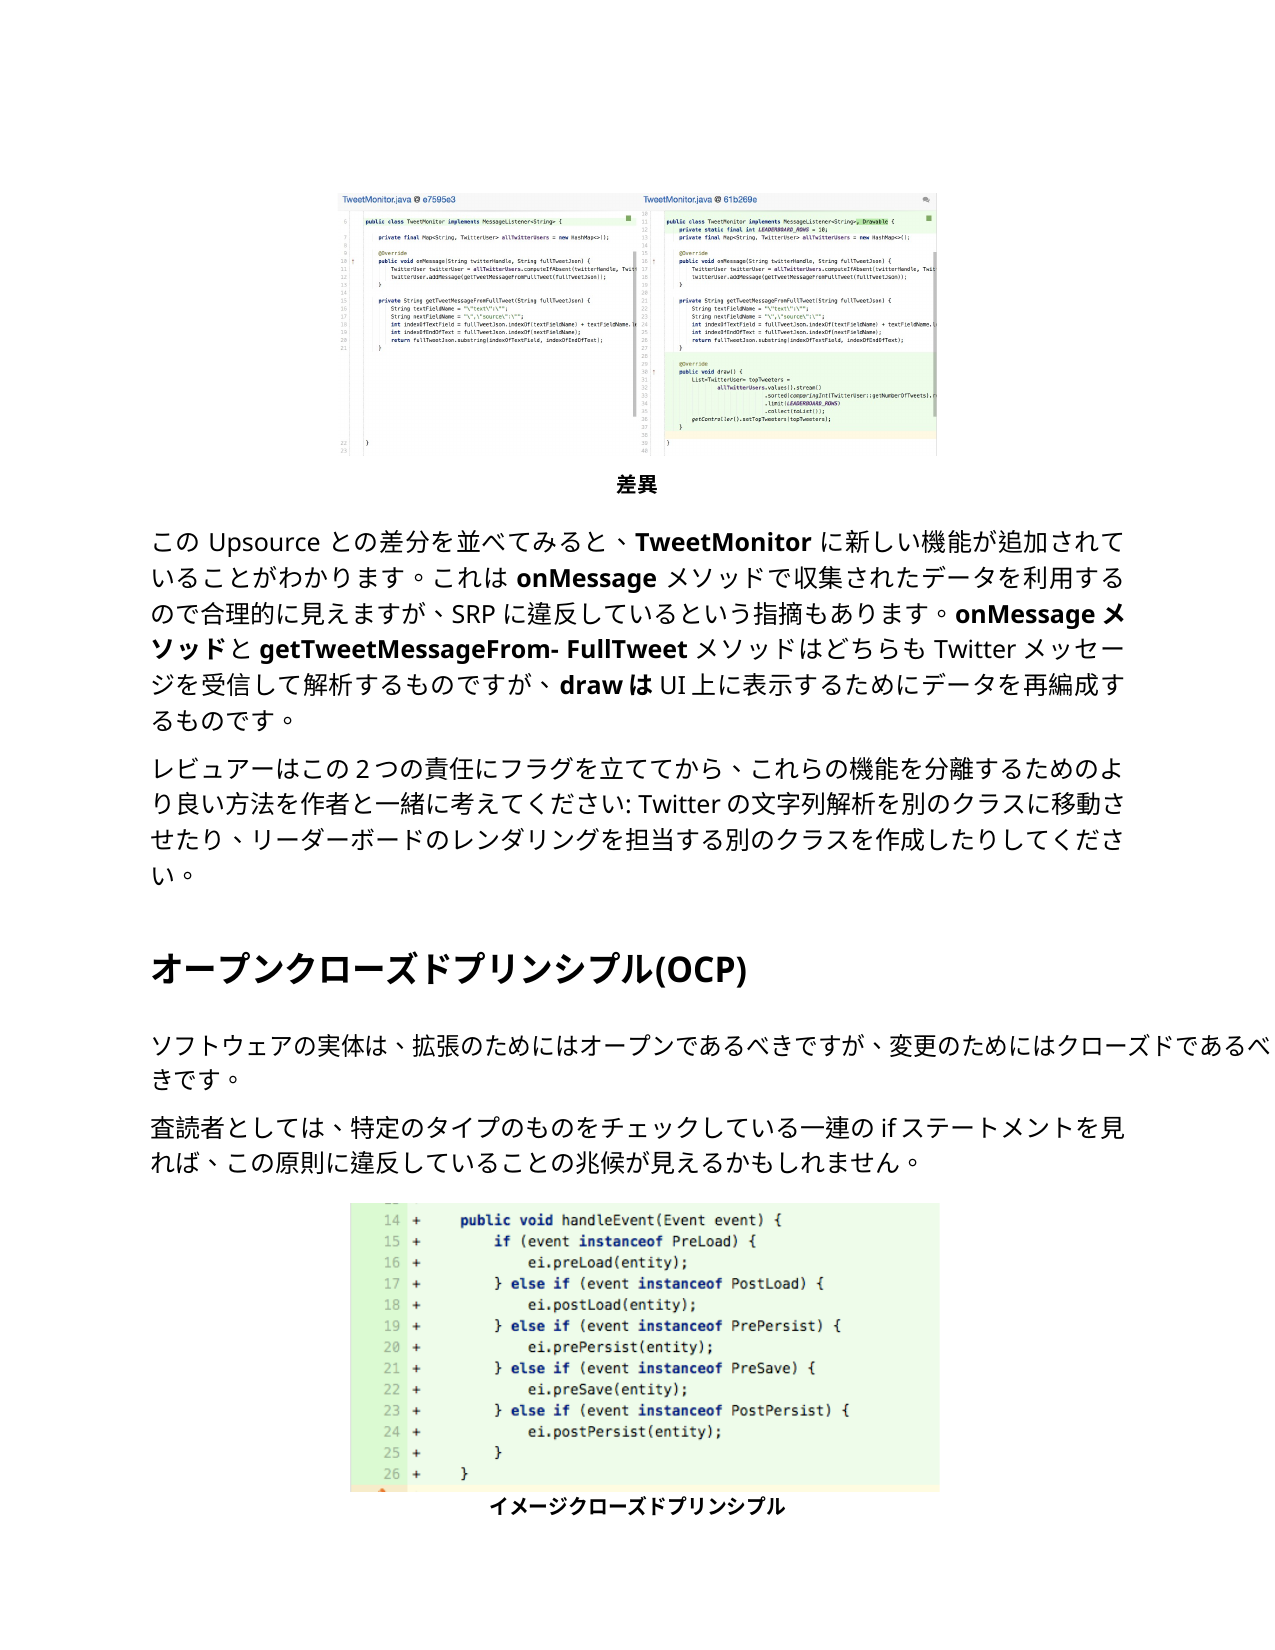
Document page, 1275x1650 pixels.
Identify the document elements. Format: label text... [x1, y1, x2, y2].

text ソフトウェアの実体は、拡張のためにはオープンであるべきですが、変更のためにはクローズドであるべきです。 [150, 1028, 1275, 1097]
text レビュアーはこの2つの責任にフラグを立ててから、これらの機能を分離するためのより良い方法を作者と一緒に考えてください: Twitterの文字列解析を別のクラスに移動させたり、リーダーボードのレンダリングを担当する別のクラスを作成したりしてください。 [150, 751, 1126, 893]
text この Upsource との差分を並べてみると、TweetMonitor に新しい機能が追加されていることがわかります。これは onMessage メソッドで収集されたデータを利用するので合理的に見えますが、SRP に違反しているという指摘もあります。onMessageメソッドとgetTweetMessageFrom- FullTweetメソッドはどちらもTwitterメッセージを受信して解析するものですが、drawはUI上に表示するためにデータを再編成するものです。 [150, 525, 1126, 738]
picture [350, 1203, 940, 1492]
subtitle オープンクローズドプリンシプル(OCP) [150, 945, 1275, 993]
text イメージクローズドプリンシプル [150, 1213, 1124, 1520]
picture [337, 193, 937, 456]
text 差異 [150, 470, 1124, 499]
text 査読者としては、特定のタイプのものをチェックしている一連のifステートメントを見れば、この原則に違反していることの兆候が見えるかもしれません。 [150, 1110, 1126, 1180]
